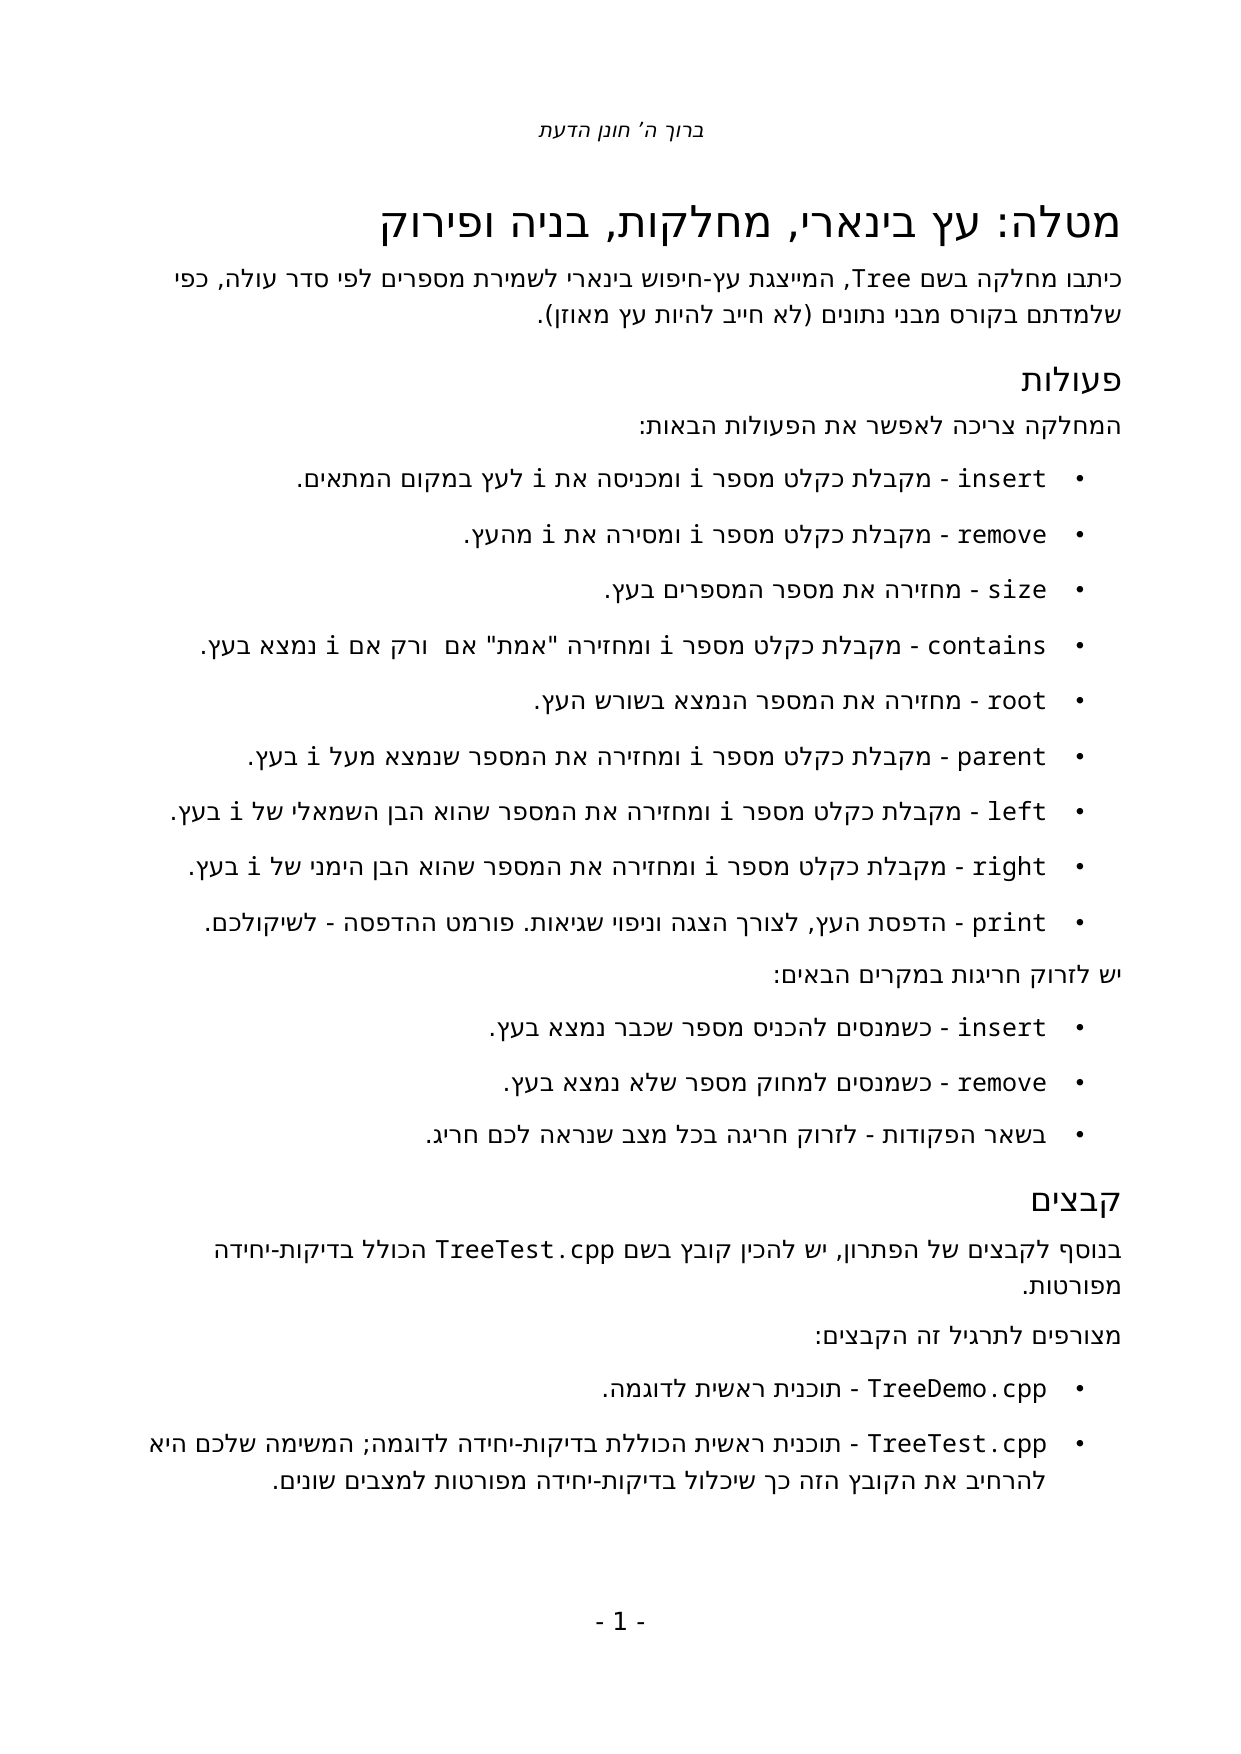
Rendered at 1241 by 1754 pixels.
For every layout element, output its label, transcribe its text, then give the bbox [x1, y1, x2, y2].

text המחלקה צריכה לאפשר את הפעולות הבאות: [118, 412, 1122, 441]
list בשאר הפקודות - לזרוק חריגה בכל מצב שנראה לכם חריג. [118, 1120, 1084, 1149]
list left - מקבלת כקלט מספר i ומחזירה את המספר שהוא הבן השמאלי של i בעץ. [118, 794, 1084, 828]
list remove - מקבלת כקלט מספר i ומסירה את i מהעץ. [118, 517, 1084, 551]
list size - מחזירה את מספר המספרים בעץ. [118, 572, 1084, 606]
list insert - כשמנסים להכניס מספר שכבר נמצא בעץ. [118, 1009, 1084, 1043]
text מצורפים לתרגיל זה הקבצים: [118, 1321, 1122, 1350]
subtitle פעולות [118, 360, 1122, 399]
text כיתבו מחלקה בשם Tree, המייצגת עץ-חיפוש בינארי לשמירת מספרים לפי סדר עולה, כפי שלמדתם בקורס מבני נתונים (לא חייב להיות עץ מאוזן). [118, 260, 1122, 329]
text יש לזרוק חריגות במקרים הבאים: [118, 960, 1122, 989]
text בנוסף לקבצים של הפתרון, יש להכין קובץ בשם TreeTest.cpp הכולל בדיקות-יחידה מפורטות. [118, 1232, 1122, 1301]
list root - מחזירה את המספר הנמצא בשורש העץ. [118, 683, 1084, 717]
list TreeTest.cpp - תוכנית ראשית הכוללת בדיקות-יחידה לדוגמה; המשימה שלכם היא להרחיב את הקובץ הזה כך שיכלול בדיקות-יחידה מפורטות למצבים שונים. [118, 1426, 1084, 1495]
list contains - מקבלת כקלט מספר i ומחזירה "אמת" אם ורק אם i נמצא בעץ. [118, 627, 1084, 661]
list parent - מקבלת כקלט מספר i ומחזירה את המספר שנמצא מעל i בעץ. [118, 738, 1084, 772]
subtitle מטלה: עץ בינארי, מחלקות, בניה ופירוק [118, 197, 1122, 248]
list TreeDemo.cpp - תוכנית ראשית לדוגמה. [118, 1371, 1084, 1405]
list right - מקבלת כקלט מספר i ומחזירה את המספר שהוא הבן הימני של i בעץ. [118, 849, 1084, 883]
subtitle קבצים [118, 1180, 1122, 1219]
list remove - כשמנסים למחוק מספר שלא נמצא בעץ. [118, 1065, 1084, 1099]
list insert - מקבלת כקלט מספר i ומכניסה את i לעץ במקום המתאים. [118, 461, 1084, 495]
list print - הדפסת העץ, לצורך הצגה וניפוי שגיאות. פורמט ההדפסה - לשיקולכם. [118, 904, 1084, 938]
